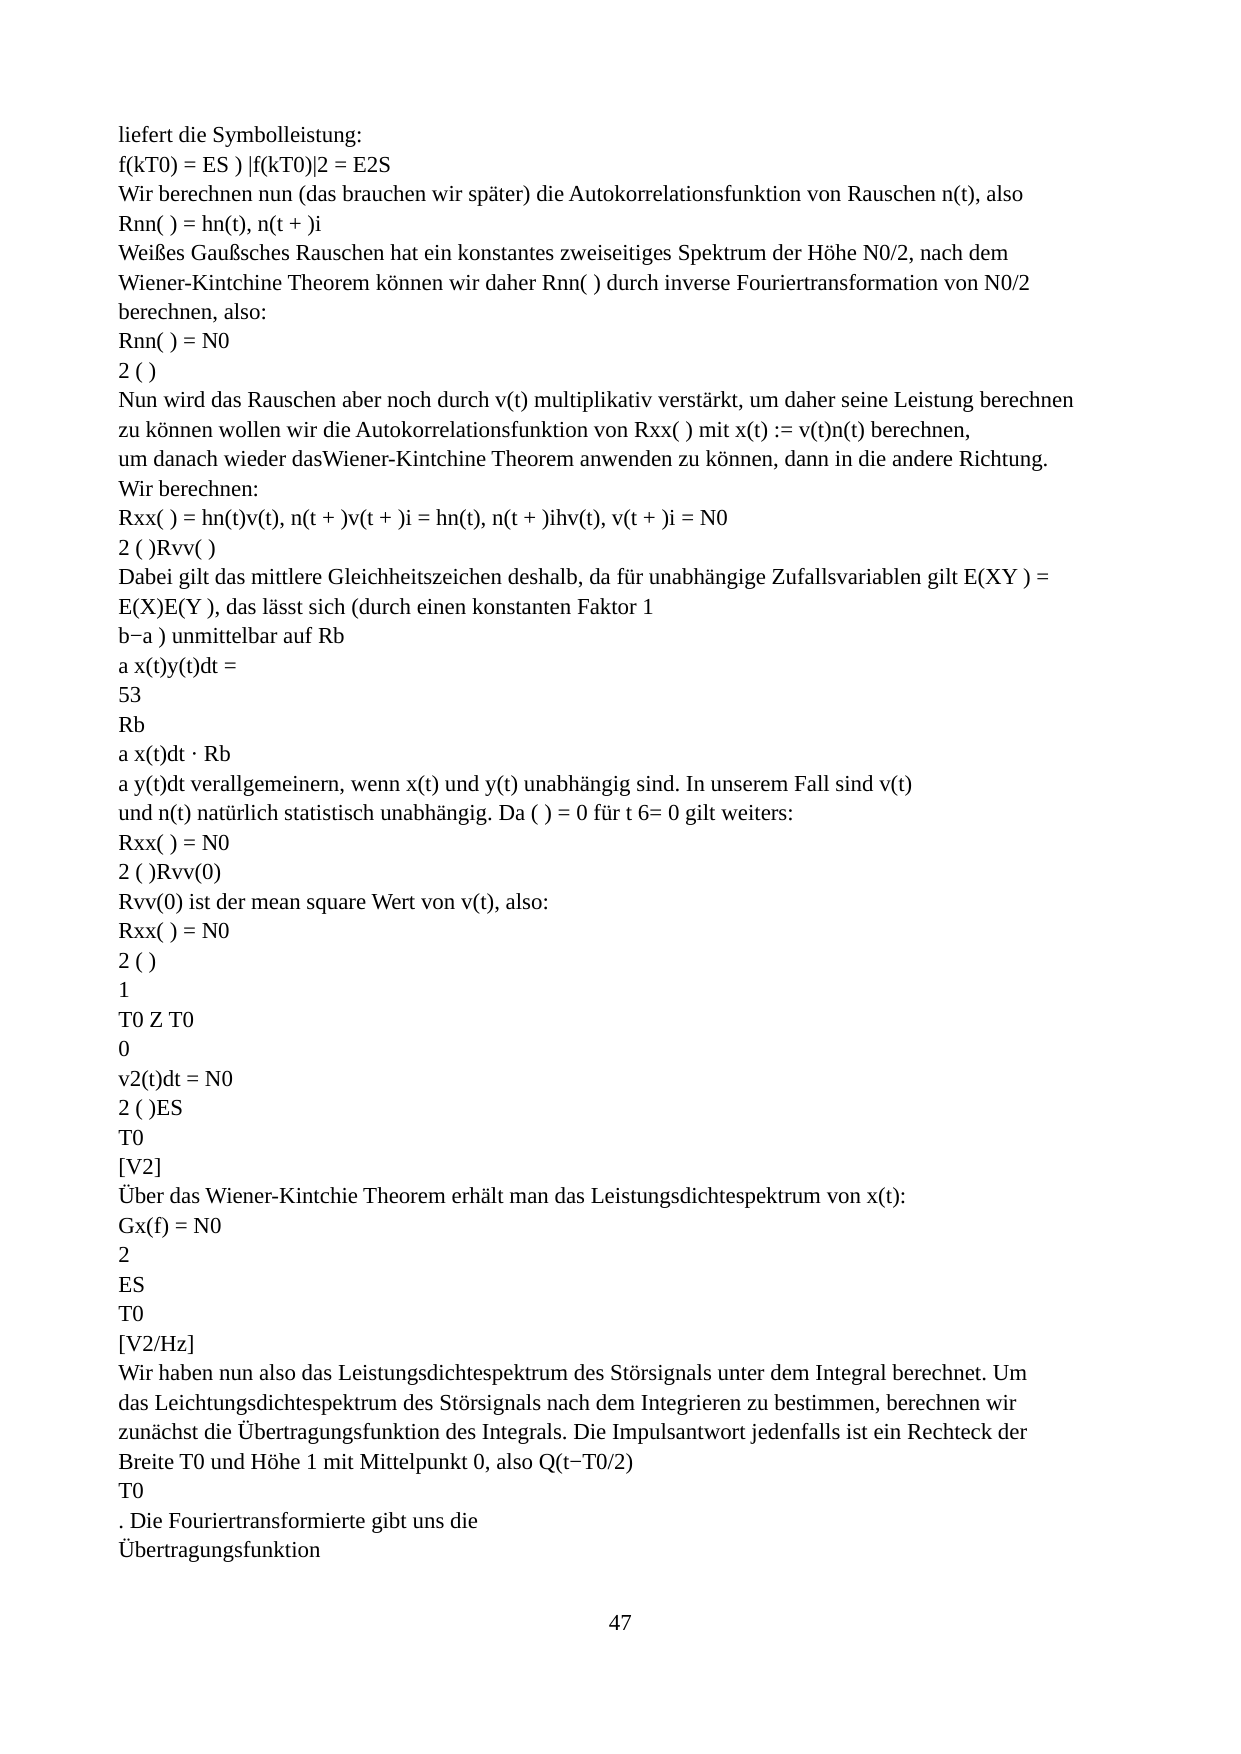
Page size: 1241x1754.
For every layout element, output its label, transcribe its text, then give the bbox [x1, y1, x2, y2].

text und n(t) natürlich statistisch unabhängig. Da ( ) = 0 für t 6= 0 gilt weiters: [118, 796, 1122, 826]
text 2 [118, 1238, 1122, 1268]
text a y(t)dt verallgemeinern, wenn x(t) und y(t) unabhängig sind. In unserem Fall sind v(t) [118, 767, 1122, 796]
text f(kT0) = ES ) |f(kT0)|2 = E2S [118, 148, 1122, 177]
text T0 Z T0 [118, 1002, 1122, 1032]
text berechnen, also: [118, 295, 1122, 324]
text Rvv(0) ist der mean square Wert von v(t), also: [118, 884, 1122, 914]
text . Die Fouriertransformierte gibt uns die [118, 1504, 1122, 1533]
text 2 ( ) [118, 354, 1122, 383]
text b−a ) unmittelbar auf Rb [118, 619, 1122, 649]
text a x(t)y(t)dt = [118, 649, 1122, 678]
text ES [118, 1268, 1122, 1297]
text um danach wieder dasWiener-Kintchine Theorem anwenden zu können, dann in die andere Richtung. [118, 442, 1122, 472]
text Weißes Gaußsches Rauschen hat ein konstantes zweiseitiges Spektrum der Höhe N0/2, nach dem [118, 236, 1122, 266]
text Rxx( ) = hn(t)v(t), n(t + )v(t + )i = hn(t), n(t + )ihv(t), v(t + )i = N0 [118, 501, 1122, 531]
text 2 ( )ES [118, 1091, 1122, 1120]
text das Leichtungsdichtespektrum des Störsignals nach dem Integrieren zu bestimmen, berechnen wir [118, 1386, 1122, 1415]
text Gx(f) = N0 [118, 1209, 1122, 1238]
text T0 [118, 1474, 1122, 1504]
text 2 ( ) [118, 943, 1122, 973]
text zu können wollen wir die Autokorrelationsfunktion von Rxx( ) mit x(t) := v(t)n(t) berechnen, [118, 413, 1122, 442]
text 1 [118, 973, 1122, 1002]
text Wir berechnen nun (das brauchen wir später) die Autokorrelationsfunktion von Rauschen n(t), also [118, 177, 1122, 207]
text 0 [118, 1032, 1122, 1061]
text Über das Wiener-Kintchie Theorem erhält man das Leistungsdichtespektrum von x(t): [118, 1179, 1122, 1209]
text T0 [118, 1120, 1122, 1150]
text E(X)E(Y ), das lässt sich (durch einen konstanten Faktor 1 [118, 590, 1122, 619]
text Rxx( ) = N0 [118, 914, 1122, 943]
text zunächst die Übertragungsfunktion des Integrals. Die Impulsantwort jedenfalls ist ein Rechteck der [118, 1415, 1122, 1445]
text Breite T0 und Höhe 1 mit Mittelpunkt 0, also Q(t−T0/2) [118, 1445, 1122, 1474]
text 2 ( )Rvv( ) [118, 531, 1122, 560]
text Nun wird das Rauschen aber noch durch v(t) multiplikativ verstärkt, um daher seine Leistung berechnen [118, 383, 1122, 413]
text a x(t)dt · Rb [118, 737, 1122, 767]
text Rnn( ) = N0 [118, 324, 1122, 354]
text Rb [118, 708, 1122, 737]
text Übertragungsfunktion [118, 1533, 1122, 1563]
text 53 [118, 678, 1122, 708]
text [V2] [118, 1150, 1122, 1179]
text Wiener-Kintchine Theorem können wir daher Rnn( ) durch inverse Fouriertransformation von N0/2 [118, 266, 1122, 295]
text T0 [118, 1297, 1122, 1327]
text Rnn( ) = hn(t), n(t + )i [118, 207, 1122, 236]
text Wir haben nun also das Leistungsdichtespektrum des Störsignals unter dem Integral berechnet. Um [118, 1356, 1122, 1386]
text Wir berechnen: [118, 472, 1122, 501]
text [V2/Hz] [118, 1327, 1122, 1356]
text liefert die Symbolleistung: [118, 118, 1122, 148]
text Dabei gilt das mittlere Gleichheitszeichen deshalb, da für unabhängige Zufallsvariablen gilt E(XY ) = [118, 560, 1122, 590]
text 2 ( )Rvv(0) [118, 855, 1122, 884]
text Rxx( ) = N0 [118, 826, 1122, 855]
text v2(t)dt = N0 [118, 1061, 1122, 1091]
